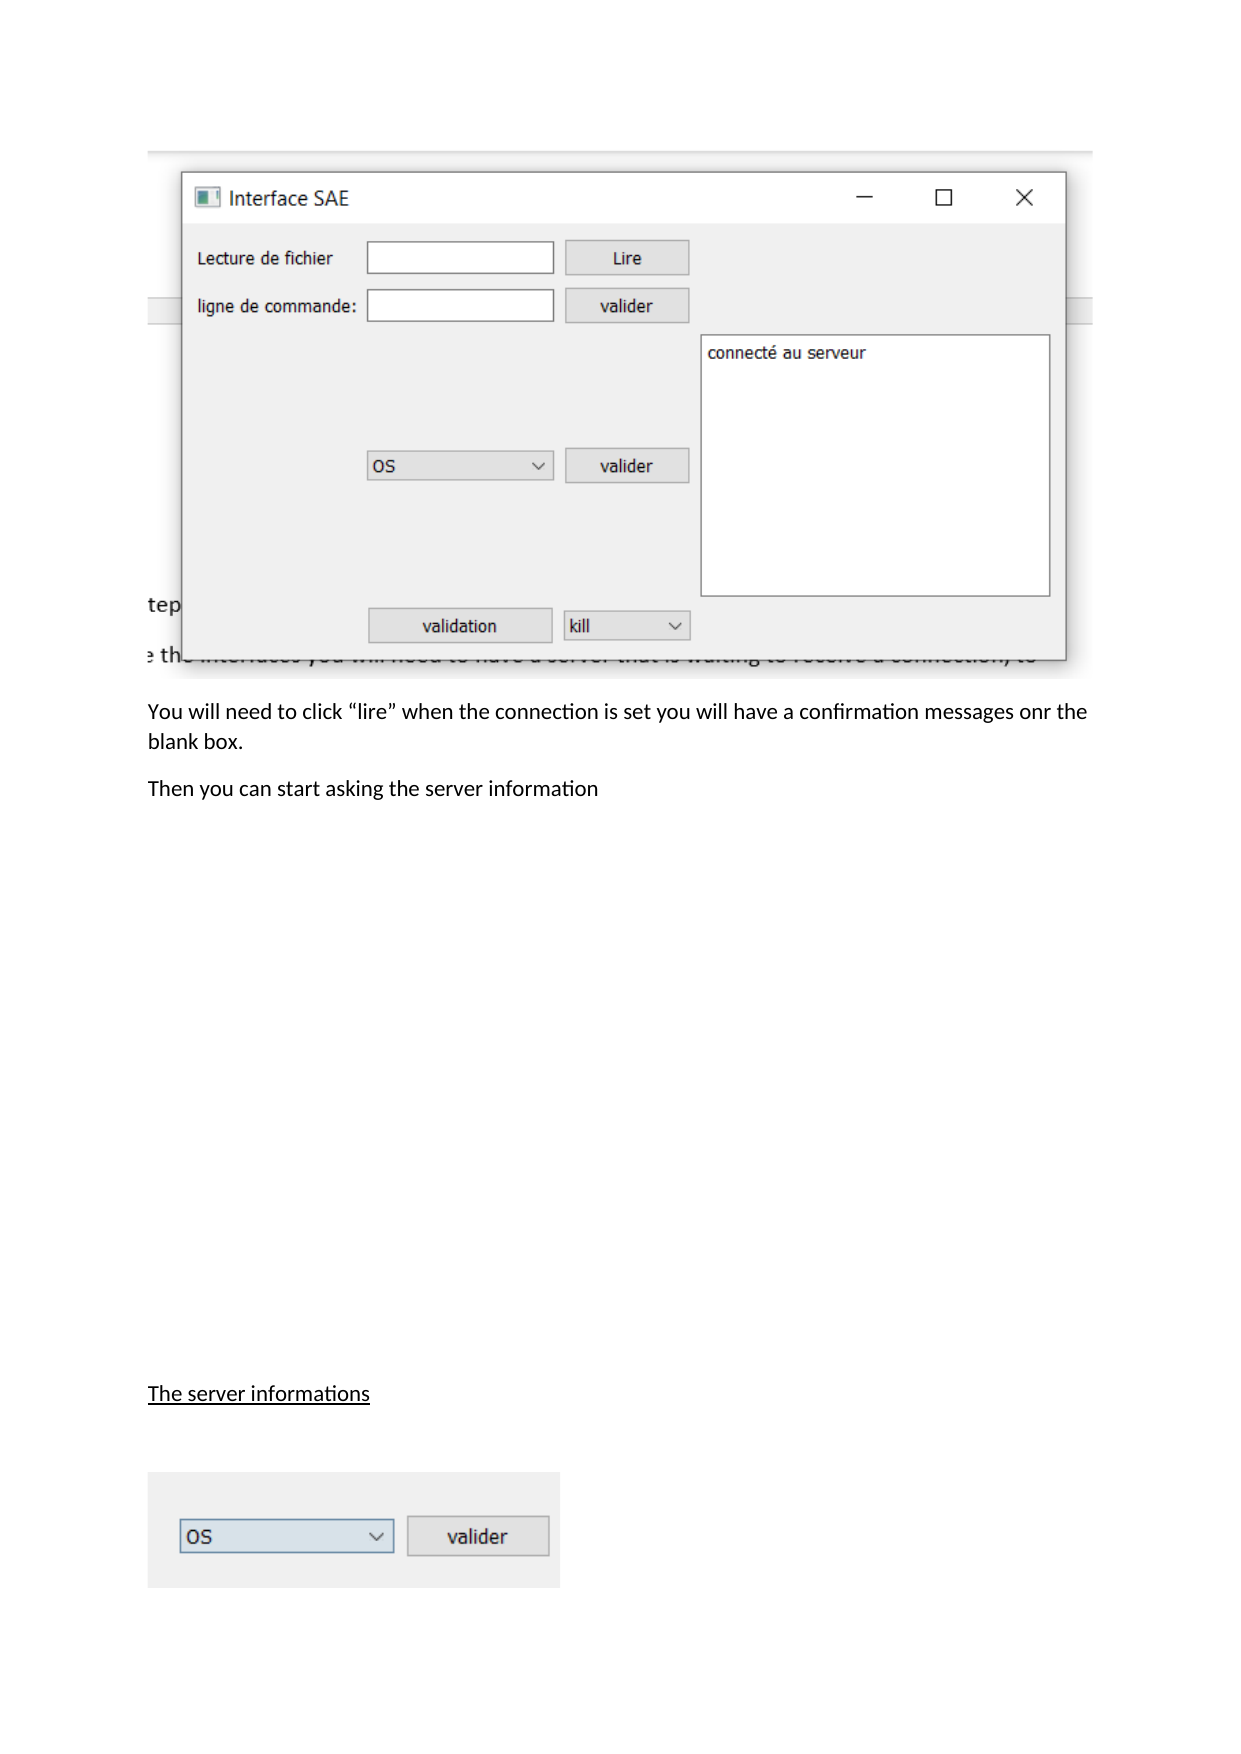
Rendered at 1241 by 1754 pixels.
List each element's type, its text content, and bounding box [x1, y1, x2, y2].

text Then you can start asking the server information [148, 774, 1093, 802]
text The server informations [148, 1379, 1093, 1407]
text You will need to click “lire” when the connection is set you will have a confirmation messages onr the blank box. [148, 697, 1093, 755]
